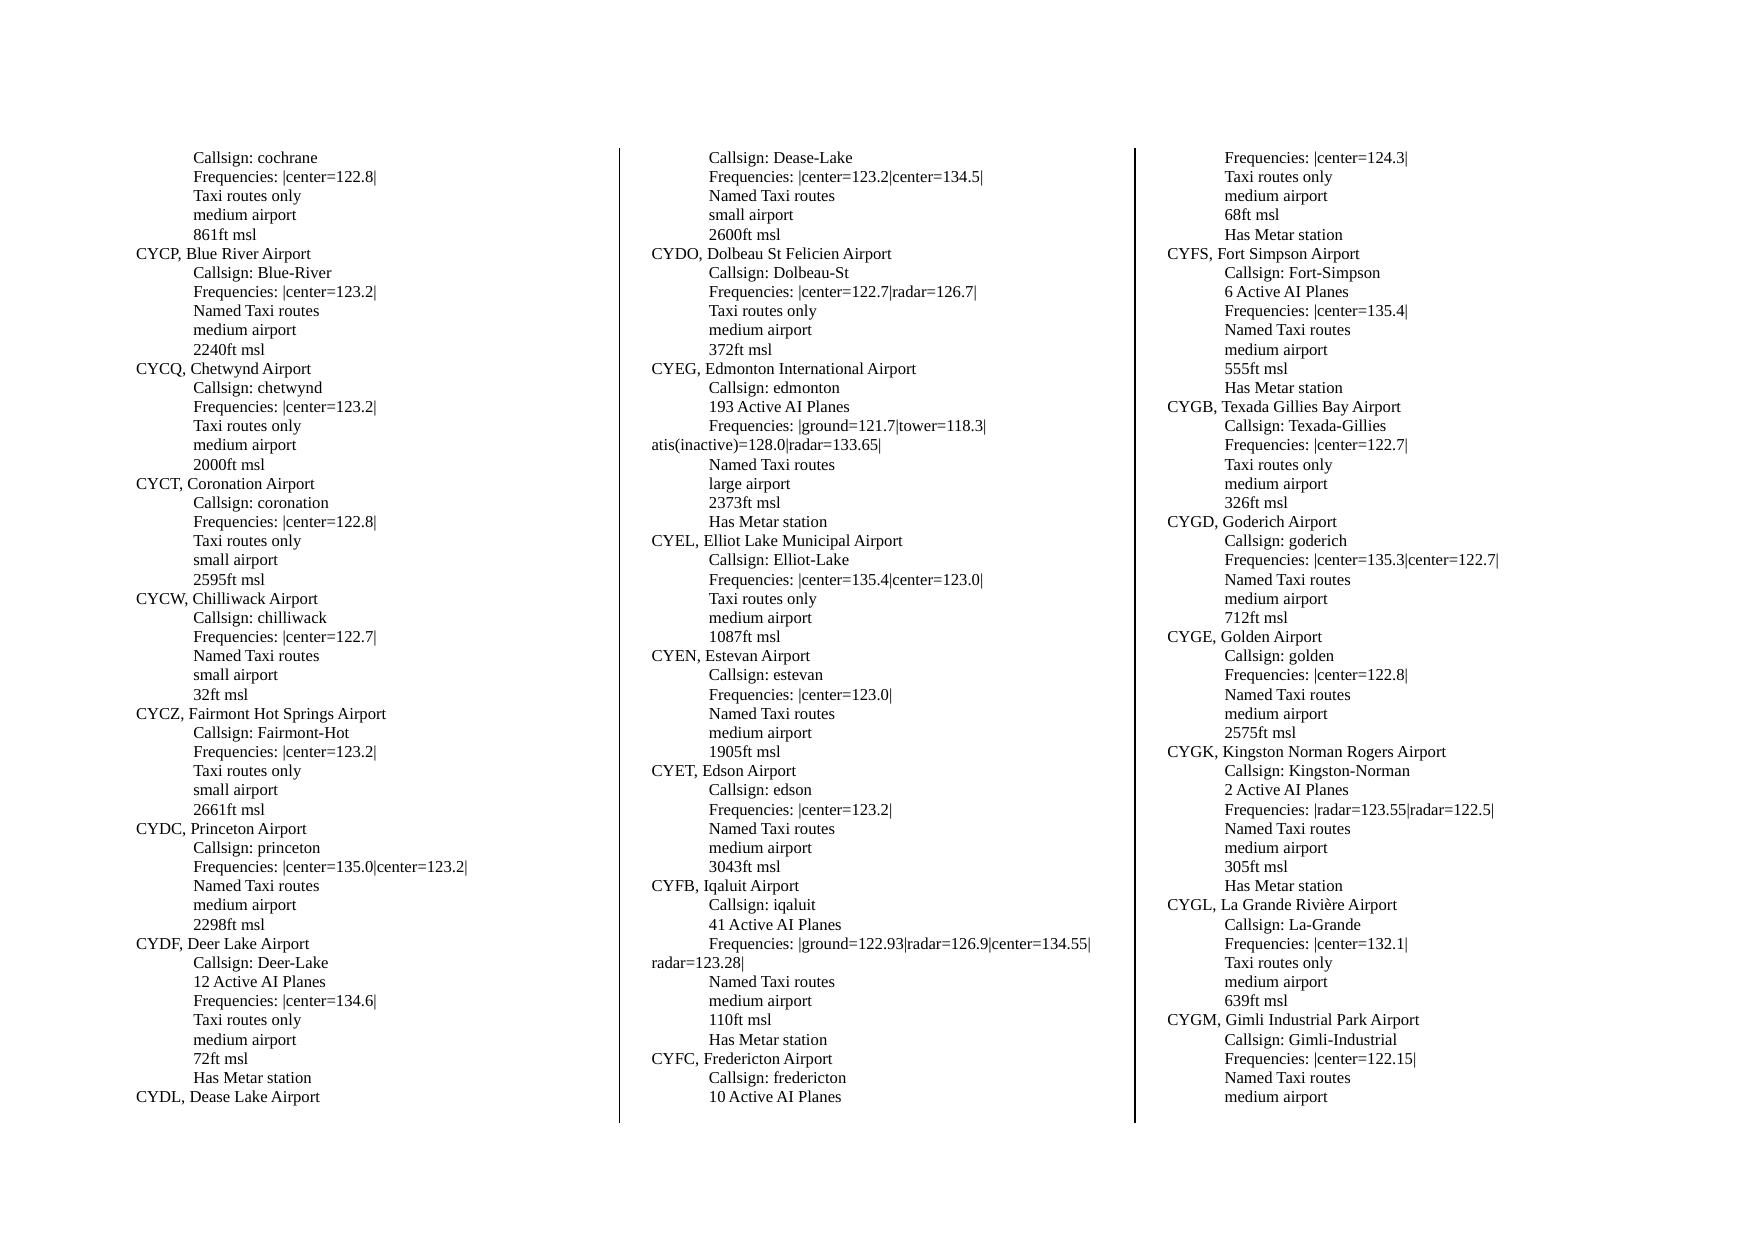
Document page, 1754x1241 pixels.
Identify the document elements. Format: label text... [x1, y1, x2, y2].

text CYGB, Texada Gillies Bay Airport [1167, 397, 1618, 416]
text CYCQ, Chetwynd Airport [136, 358, 587, 378]
text Callsign: cochrane [136, 148, 587, 167]
text Named Taxi routes [136, 301, 587, 320]
text Frequencies: |center=132.1| [1167, 933, 1618, 953]
text medium airport [1167, 473, 1618, 493]
text CYGL, La Grande Rivière Airport [1167, 895, 1618, 914]
text Frequencies: |ground=122.93|radar=126.9|center=134.55|radar=123.28| [651, 933, 1102, 972]
text medium airport [1167, 838, 1618, 857]
text 2298ft msl [136, 914, 587, 933]
text Frequencies: |center=123.2| [136, 742, 587, 761]
text CYCW, Chilliwack Airport [136, 588, 587, 608]
text CYGK, Kingston Norman Rogers Airport [1167, 742, 1618, 761]
text medium airport [1167, 703, 1618, 723]
text 555ft msl [1167, 358, 1618, 378]
text Callsign: Blue-River [136, 263, 587, 282]
text Callsign: edmonton [651, 378, 1102, 397]
text CYCP, Blue River Airport [136, 243, 587, 263]
text Frequencies: |center=122.8| [1167, 665, 1618, 684]
text Frequencies: |center=134.6| [136, 991, 587, 1010]
text Taxi routes only [136, 416, 587, 435]
text Frequencies: |center=122.15| [1167, 1048, 1618, 1068]
text Callsign: edson [651, 780, 1102, 799]
text medium airport [651, 838, 1102, 857]
text Frequencies: |center=135.4| [1167, 301, 1618, 320]
text Has Metar station [1167, 876, 1618, 895]
text 193 Active AI Planes [651, 397, 1102, 416]
text medium airport [1167, 186, 1618, 205]
text 326ft msl [1167, 493, 1618, 512]
text Taxi routes only [136, 1010, 587, 1029]
text CYGM, Gimli Industrial Park Airport [1167, 1010, 1618, 1029]
text medium airport [651, 723, 1102, 742]
text Callsign: iqaluit [651, 895, 1102, 914]
text Taxi routes only [1167, 953, 1618, 972]
text 110ft msl [651, 1010, 1102, 1029]
text 10 Active AI Planes [651, 1087, 1102, 1106]
text large airport [651, 473, 1102, 493]
text Callsign: Elliot-Lake [651, 550, 1102, 569]
text medium airport [1167, 1087, 1618, 1106]
text Frequencies: |center=122.8| [136, 167, 587, 186]
text medium airport [651, 991, 1102, 1010]
text Callsign: Dease-Lake [651, 148, 1102, 167]
text Frequencies: |center=122.7|radar=126.7| [651, 282, 1102, 301]
text 305ft msl [1167, 857, 1618, 876]
text Callsign: coronation [136, 493, 587, 512]
text CYDL, Dease Lake Airport [136, 1087, 587, 1106]
text CYEG, Edmonton International Airport [651, 358, 1102, 378]
text Callsign: golden [1167, 646, 1618, 665]
text 1087ft msl [651, 627, 1102, 646]
text 2 Active AI Planes [1167, 780, 1618, 799]
text medium airport [136, 895, 587, 914]
text CYFS, Fort Simpson Airport [1167, 243, 1618, 263]
text Callsign: princeton [136, 838, 587, 857]
text medium airport [1167, 588, 1618, 608]
text Named Taxi routes [651, 454, 1102, 473]
text 639ft msl [1167, 991, 1618, 1010]
text Frequencies: |center=124.3| [1167, 148, 1618, 167]
text 372ft msl [651, 339, 1102, 358]
text Named Taxi routes [651, 186, 1102, 205]
text small airport [136, 665, 587, 684]
text 712ft msl [1167, 608, 1618, 627]
text CYGE, Golden Airport [1167, 627, 1618, 646]
text Taxi routes only [136, 186, 587, 205]
text 68ft msl [1167, 205, 1618, 224]
text 6 Active AI Planes [1167, 282, 1618, 301]
text Named Taxi routes [651, 972, 1102, 991]
text Frequencies: |center=122.7| [1167, 435, 1618, 454]
text small airport [136, 780, 587, 799]
text Callsign: estevan [651, 665, 1102, 684]
text medium airport [136, 205, 587, 224]
text Named Taxi routes [1167, 320, 1618, 339]
text Callsign: Fairmont-Hot [136, 723, 587, 742]
text Callsign: goderich [1167, 531, 1618, 550]
text Callsign: chilliwack [136, 608, 587, 627]
text 41 Active AI Planes [651, 914, 1102, 933]
text Named Taxi routes [651, 818, 1102, 838]
text 2661ft msl [136, 799, 587, 818]
text CYGD, Goderich Airport [1167, 512, 1618, 531]
text Frequencies: |center=123.2| [651, 799, 1102, 818]
text Frequencies: |center=122.7| [136, 627, 587, 646]
text Named Taxi routes [1167, 569, 1618, 588]
text Frequencies: |radar=123.55|radar=122.5| [1167, 799, 1618, 818]
text Taxi routes only [136, 761, 587, 780]
text Named Taxi routes [136, 646, 587, 665]
text Has Metar station [1167, 224, 1618, 243]
text Has Metar station [651, 512, 1102, 531]
text Callsign: Fort-Simpson [1167, 263, 1618, 282]
text Taxi routes only [1167, 167, 1618, 186]
text medium airport [651, 320, 1102, 339]
text Taxi routes only [651, 588, 1102, 608]
text medium airport [136, 1029, 587, 1048]
text Frequencies: |center=135.4|center=123.0| [651, 569, 1102, 588]
text Has Metar station [651, 1029, 1102, 1048]
text CYDO, Dolbeau St Felicien Airport [651, 243, 1102, 263]
text Has Metar station [1167, 378, 1618, 397]
text 1905ft msl [651, 742, 1102, 761]
text 12 Active AI Planes [136, 972, 587, 991]
text Frequencies: |center=123.2|center=134.5| [651, 167, 1102, 186]
text 2240ft msl [136, 339, 587, 358]
text CYCT, Coronation Airport [136, 473, 587, 493]
text 2373ft msl [651, 493, 1102, 512]
text Named Taxi routes [1167, 684, 1618, 703]
text 861ft msl [136, 224, 587, 243]
text Frequencies: |center=135.0|center=123.2| [136, 857, 587, 876]
text CYDC, Princeton Airport [136, 818, 587, 838]
text 2575ft msl [1167, 723, 1618, 742]
text Taxi routes only [1167, 454, 1618, 473]
text Callsign: Gimli-Industrial [1167, 1029, 1618, 1048]
text Callsign: Kingston-Norman [1167, 761, 1618, 780]
text medium airport [136, 435, 587, 454]
text Named Taxi routes [1167, 1068, 1618, 1087]
text Frequencies: |center=135.3|center=122.7| [1167, 550, 1618, 569]
text Frequencies: |center=123.2| [136, 282, 587, 301]
text Callsign: La-Grande [1167, 914, 1618, 933]
text medium airport [1167, 972, 1618, 991]
text medium airport [136, 320, 587, 339]
text CYDF, Deer Lake Airport [136, 933, 587, 953]
text 32ft msl [136, 684, 587, 703]
text CYFB, Iqaluit Airport [651, 876, 1102, 895]
text CYEN, Estevan Airport [651, 646, 1102, 665]
text Callsign: fredericton [651, 1068, 1102, 1087]
text 72ft msl [136, 1048, 587, 1068]
text Callsign: Deer-Lake [136, 953, 587, 972]
text 2000ft msl [136, 454, 587, 473]
text 2600ft msl [651, 224, 1102, 243]
text Taxi routes only [136, 531, 587, 550]
text Has Metar station [136, 1068, 587, 1087]
text Named Taxi routes [1167, 818, 1618, 838]
text Frequencies: |center=123.0| [651, 684, 1102, 703]
text CYCZ, Fairmont Hot Springs Airport [136, 703, 587, 723]
text medium airport [1167, 339, 1618, 358]
text medium airport [651, 608, 1102, 627]
text Frequencies: |center=122.8| [136, 512, 587, 531]
text Named Taxi routes [136, 876, 587, 895]
text Callsign: Dolbeau-St [651, 263, 1102, 282]
text Taxi routes only [651, 301, 1102, 320]
text Frequencies: |center=123.2| [136, 397, 587, 416]
text CYET, Edson Airport [651, 761, 1102, 780]
text 2595ft msl [136, 569, 587, 588]
text Callsign: chetwynd [136, 378, 587, 397]
text Callsign: Texada-Gillies [1167, 416, 1618, 435]
text 3043ft msl [651, 857, 1102, 876]
text Frequencies: |ground=121.7|tower=118.3|atis(inactive)=128.0|radar=133.65| [651, 416, 1102, 454]
text small airport [136, 550, 587, 569]
text Named Taxi routes [651, 703, 1102, 723]
text CYEL, Elliot Lake Municipal Airport [651, 531, 1102, 550]
text CYFC, Fredericton Airport [651, 1048, 1102, 1068]
text small airport [651, 205, 1102, 224]
